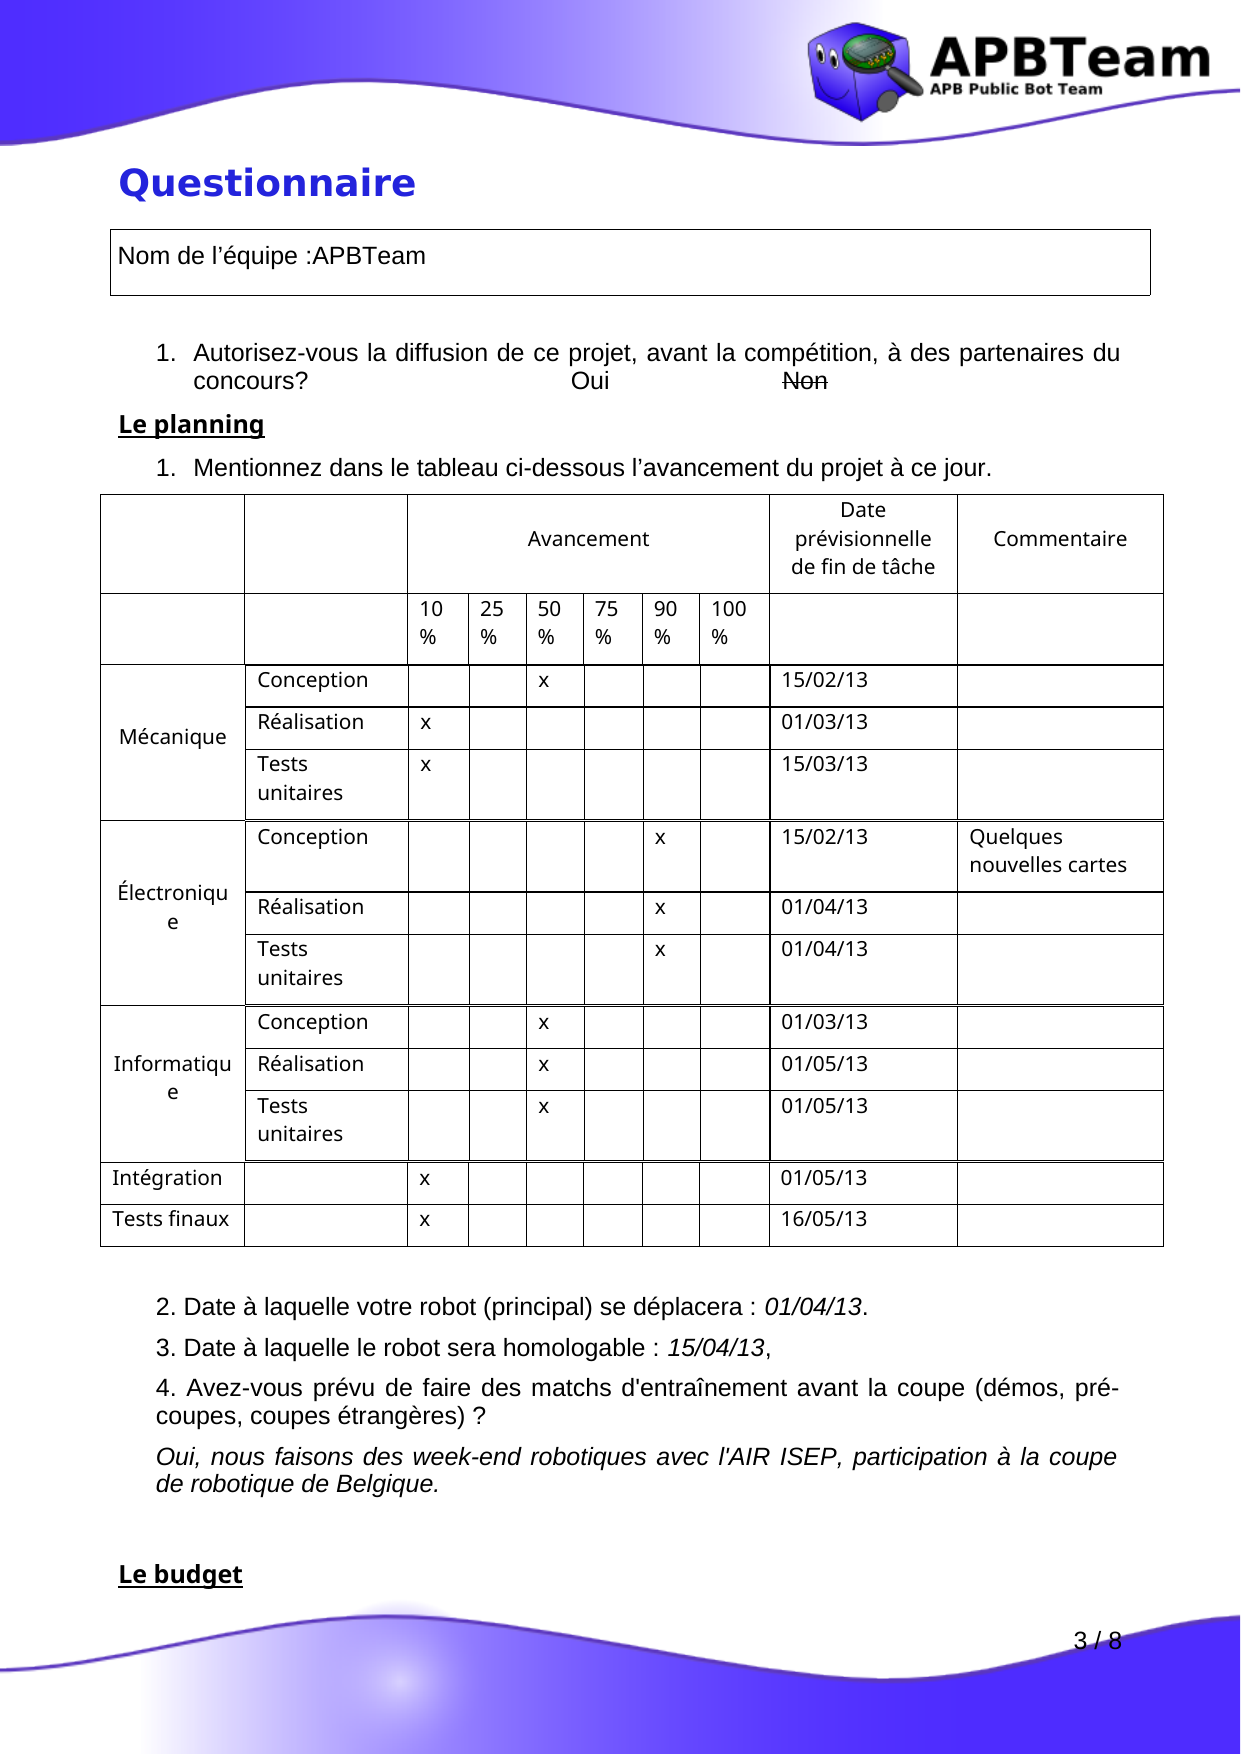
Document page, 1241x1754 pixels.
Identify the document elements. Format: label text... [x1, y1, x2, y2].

table_cell x [527, 1091, 584, 1160]
table_header [409, 666, 469, 706]
table_cell [470, 893, 526, 933]
table_header x [644, 822, 700, 891]
subtitle Questionnaire [118, 161, 1122, 205]
table_cell [643, 1163, 699, 1203]
table_cell [644, 1091, 700, 1160]
table_cell Réalisation [246, 708, 408, 748]
table_cell [700, 1205, 769, 1246]
table_cell [245, 1205, 407, 1246]
text 2. Date à laquelle votre robot (principal) se déplacera : 01/04/13. [156, 1293, 1122, 1321]
table_cell 01/05/13 [770, 1163, 957, 1203]
table_header x [527, 666, 584, 706]
table_cell x [527, 1049, 584, 1090]
table_cell 50% [527, 594, 583, 663]
table_cell [958, 594, 1163, 663]
table_header [644, 1007, 700, 1048]
table_cell 01/04/13 [771, 893, 957, 933]
table_cell [585, 1091, 643, 1160]
table_header [470, 1007, 526, 1048]
table_cell [409, 1091, 469, 1160]
table_header [585, 1007, 643, 1048]
table_header x [527, 1007, 584, 1048]
table_header Quelques nouvelles cartes [958, 822, 1163, 891]
table_cell [643, 1205, 699, 1246]
text 3. Date à laquelle le robot sera homologable : 15/04/13, [156, 1333, 1122, 1361]
table_cell [958, 1049, 1163, 1090]
table_cell [527, 1163, 583, 1203]
table_cell [527, 708, 584, 748]
table_cell x [409, 708, 469, 748]
table_cell [470, 750, 526, 819]
table_cell 10% [408, 594, 468, 663]
table_cell [701, 935, 769, 1004]
table_cell [527, 935, 584, 1004]
table_cell [958, 708, 1163, 748]
table_cell [469, 1205, 526, 1246]
table_cell 01/04/13 [771, 935, 957, 1004]
table_cell [101, 594, 244, 663]
table_cell [958, 750, 1163, 819]
table_cell 75% [584, 594, 642, 663]
table_cell [245, 1163, 407, 1203]
table_header [409, 822, 469, 891]
table_cell Tests unitaires [246, 750, 408, 819]
table_cell [958, 1205, 1163, 1246]
table_cell Électronique [101, 821, 245, 1005]
table_cell Tests finaux [101, 1205, 244, 1246]
table_cell [585, 935, 643, 1004]
table_cell [644, 708, 700, 748]
table_header Conception [246, 822, 408, 891]
table_cell Tests unitaires [246, 935, 408, 1004]
table_cell [701, 708, 769, 748]
table_header Avancement [408, 495, 769, 593]
table_cell [585, 893, 643, 933]
table_cell [700, 1163, 769, 1203]
table_cell 90% [643, 594, 699, 663]
table_cell [701, 893, 769, 933]
table_cell 100% [700, 594, 769, 663]
table_header Nom de l’équipe :APBTeam [111, 230, 1150, 295]
table_header Commentaire [958, 495, 1163, 593]
table_header 15/02/13 [771, 666, 957, 706]
table_cell [527, 750, 584, 819]
table_cell 01/03/13 [771, 708, 957, 748]
list Autorisez-vous la diffusion de ce projet, avant la compétition, à des partenaires du concours? Oui Non [156, 339, 1122, 395]
table_cell [470, 708, 526, 748]
text Oui, nous faisons des week-end robotiques avec l'AIR ISEP, participation à la coupe de robotique de Belgique. [156, 1442, 1122, 1498]
table_header [958, 666, 1163, 706]
table_header [701, 822, 769, 891]
table_cell Réalisation [246, 893, 408, 933]
table_cell [958, 1163, 1163, 1203]
table_cell [409, 935, 469, 1004]
table_cell [644, 750, 700, 819]
table_cell [469, 1163, 526, 1203]
table_cell [527, 893, 584, 933]
table_cell 16/05/13 [770, 1205, 957, 1246]
picture [0, 0, 1241, 146]
table_cell [470, 1049, 526, 1090]
table_cell x [644, 935, 700, 1004]
table_cell [584, 1205, 642, 1246]
table_cell [527, 1205, 583, 1246]
table_header [644, 666, 700, 706]
table_cell [584, 1163, 642, 1203]
table_cell x [408, 1205, 468, 1246]
table_cell Réalisation [246, 1049, 408, 1090]
table_header [701, 1007, 769, 1048]
table_cell 25% [469, 594, 526, 663]
table_header [409, 1007, 469, 1048]
table_cell Informatique [101, 1006, 245, 1162]
text Le planning [118, 407, 1122, 441]
text 4. Avez-vous prévu de faire des matchs d'entraînement avant la coupe (démos, pré-coupes, coupes étrangères) ? [156, 1374, 1122, 1430]
table_cell 01/05/13 [771, 1091, 957, 1160]
table_header [585, 666, 643, 706]
table_cell [470, 1091, 526, 1160]
table_cell [958, 935, 1163, 1004]
table_header [585, 822, 643, 891]
table_header [470, 666, 526, 706]
table_cell 15/03/13 [771, 750, 957, 819]
table_cell [409, 893, 469, 933]
table_cell x [644, 893, 700, 933]
table_cell [585, 708, 643, 748]
table_cell [701, 750, 769, 819]
table_header [470, 822, 526, 891]
table_cell [770, 594, 957, 663]
text Le budget [118, 1557, 1122, 1591]
table_header Conception [246, 1007, 408, 1048]
table_cell [644, 1049, 700, 1090]
table_header [701, 666, 769, 706]
table_cell [958, 1091, 1163, 1160]
table_header Date prévisionnelle de fin de tâche [770, 495, 957, 593]
table_header [101, 495, 244, 593]
table_cell [245, 594, 407, 663]
table_cell Mécanique [101, 665, 245, 820]
table_cell [409, 1049, 469, 1090]
table_cell Tests unitaires [246, 1091, 408, 1160]
table_cell [701, 1091, 769, 1160]
table_header 01/03/13 [771, 1007, 957, 1048]
list Mentionnez dans le tableau ci-dessous l’avancement du projet à ce jour. [156, 454, 1122, 482]
table_cell x [409, 750, 469, 819]
table_cell Intégration [101, 1163, 244, 1203]
table_cell [958, 893, 1163, 933]
table_cell [585, 750, 643, 819]
table_header [527, 822, 584, 891]
table_header [245, 495, 407, 593]
table_cell [470, 935, 526, 1004]
table_cell 01/05/13 [771, 1049, 957, 1090]
table_header Conception [246, 666, 408, 706]
table_cell [585, 1049, 643, 1090]
picture [0, 1599, 1241, 1754]
table_cell [701, 1049, 769, 1090]
table_header 15/02/13 [771, 822, 957, 891]
table_header [958, 1007, 1163, 1048]
table_cell x [408, 1163, 468, 1203]
